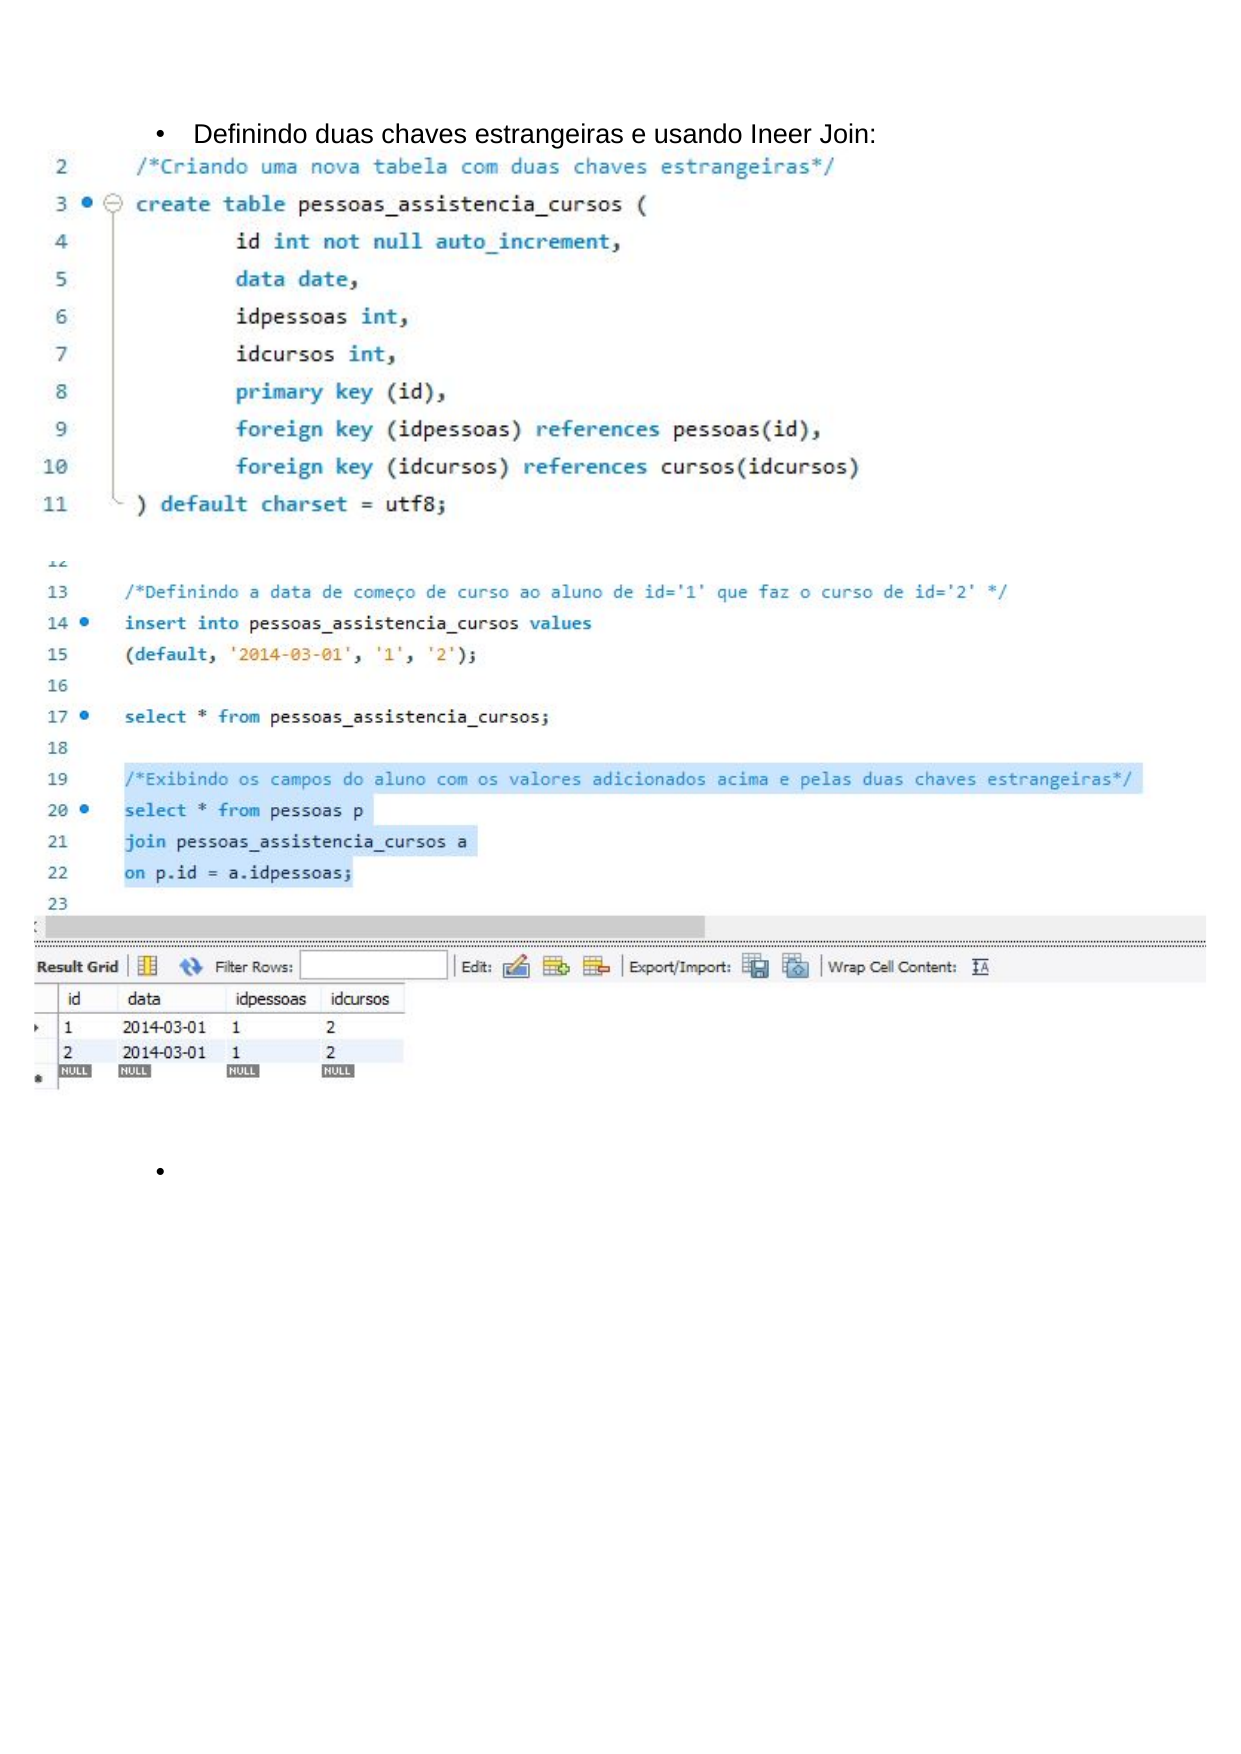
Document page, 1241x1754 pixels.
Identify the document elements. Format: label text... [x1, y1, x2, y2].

picture [34, 149, 1207, 533]
picture [34, 561, 1207, 1158]
list Definindo duas chaves estrangeiras e usando Ineer Join: [156, 118, 1122, 149]
